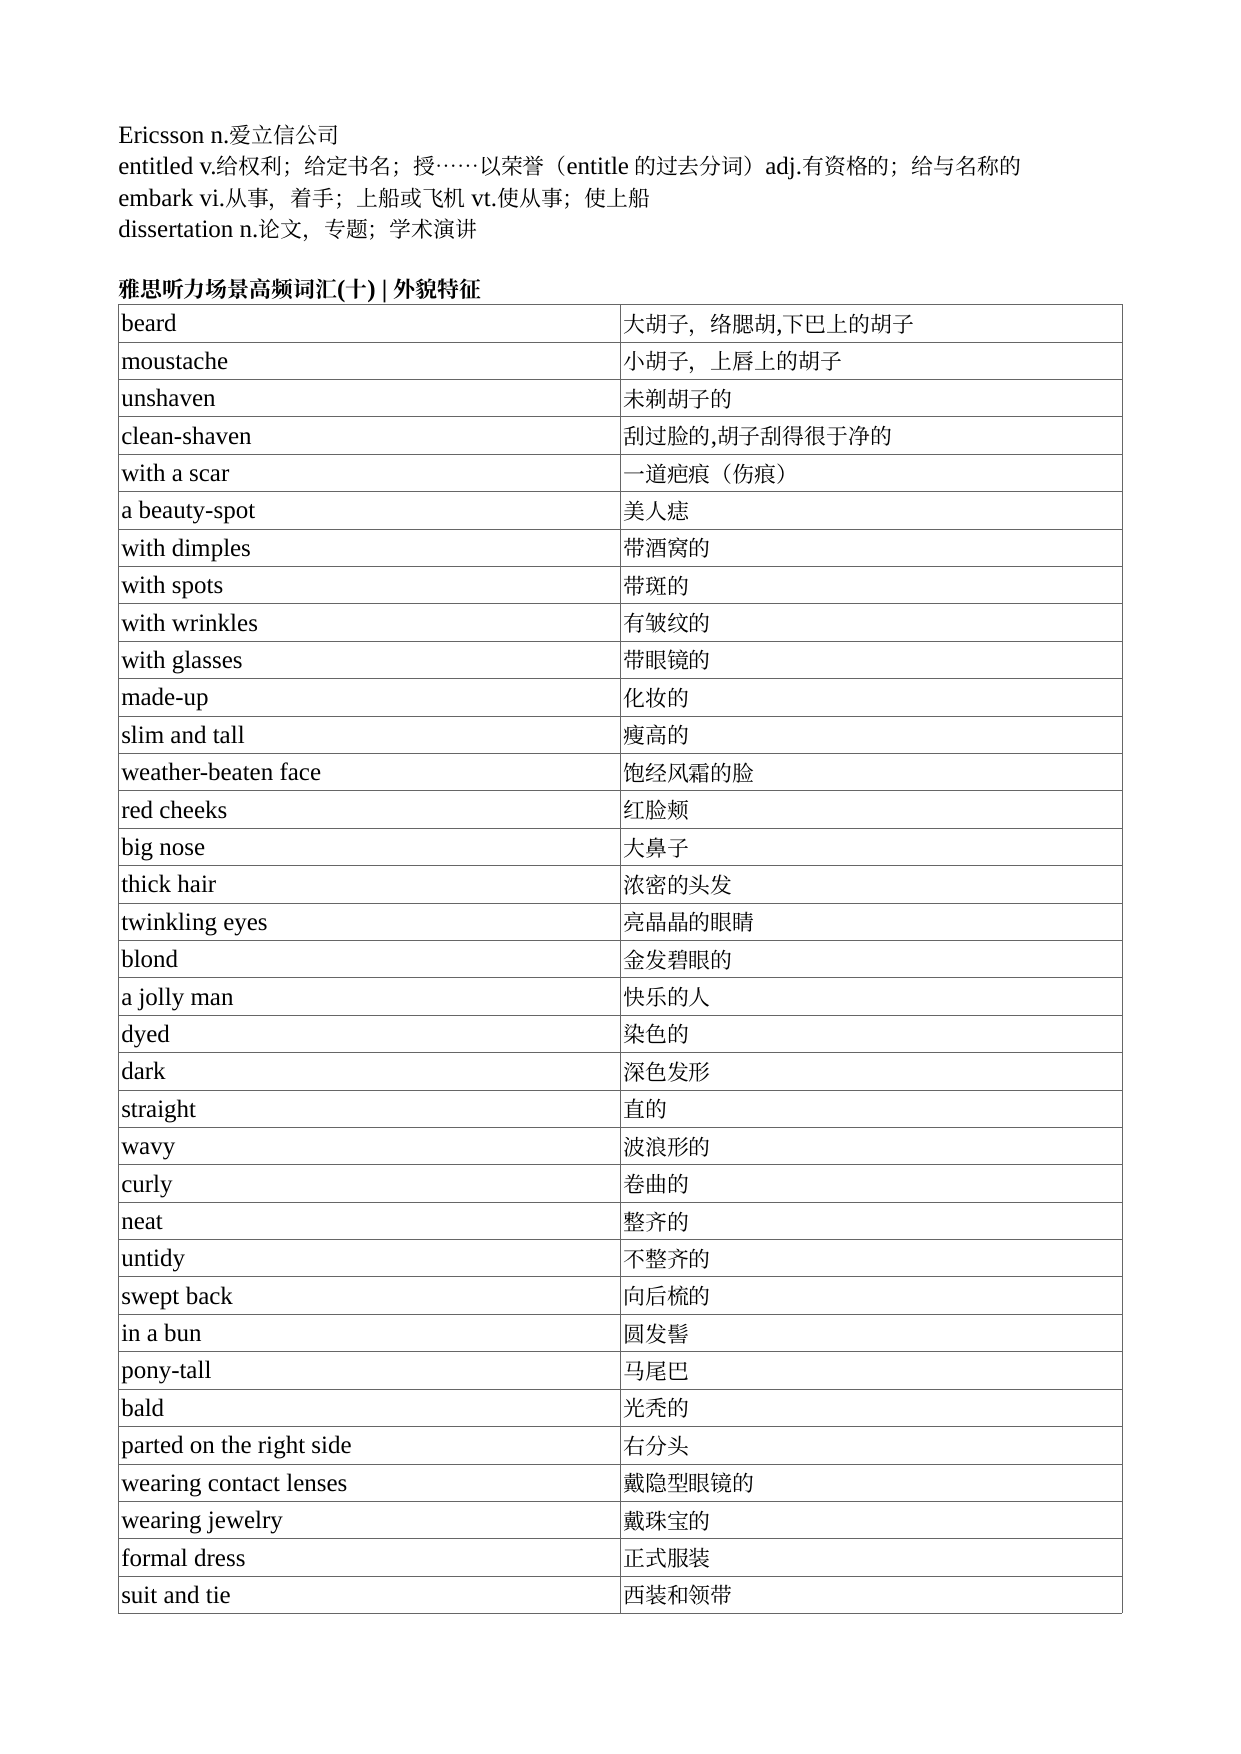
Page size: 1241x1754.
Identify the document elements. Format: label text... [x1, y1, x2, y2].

table_header 大胡子，络腮胡,下巴上的胡子 [621, 305, 1122, 342]
table_cell 小胡子，上唇上的胡子 [621, 343, 1122, 379]
table_cell 带斑的 [621, 567, 1122, 603]
table_cell in a bun [119, 1315, 620, 1351]
text embark vi.从事，着手；上船或飞机 vt.使从事；使上船 [118, 181, 1122, 212]
table_cell formal dress [119, 1539, 620, 1576]
table_cell neat [119, 1203, 620, 1239]
table_cell dyed [119, 1016, 620, 1052]
table_cell 马尾巴 [621, 1352, 1122, 1389]
table_cell unshaven [119, 380, 620, 416]
table_cell 带酒窝的 [621, 530, 1122, 566]
table_cell with wrinkles [119, 604, 620, 641]
table_cell 红脸颊 [621, 791, 1122, 828]
table_cell with spots [119, 567, 620, 603]
table_cell 整齐的 [621, 1203, 1122, 1239]
table_cell twinkling eyes [119, 904, 620, 940]
table_cell 大鼻子 [621, 829, 1122, 865]
table_cell moustache [119, 343, 620, 379]
table_cell wearing contact lenses [119, 1465, 620, 1501]
table_cell bald [119, 1390, 620, 1426]
text entitled v.给权利；给定书名；授……以荣誉（entitle的过去分词）adj.有资格的；给与名称的 [118, 149, 1122, 181]
table_cell 圆发髻 [621, 1315, 1122, 1351]
table_cell weather-beaten face [119, 754, 620, 790]
text dissertation n.论文，专题；学术演讲 [118, 212, 1122, 244]
text 雅思听力场景高频词汇(十) | 外貌特征 [118, 273, 1122, 304]
table_cell 波浪形的 [621, 1128, 1122, 1164]
table_cell 正式服装 [621, 1539, 1122, 1576]
table_cell 亮晶晶的眼睛 [621, 904, 1122, 940]
table_cell 直的 [621, 1091, 1122, 1127]
table_cell clean-shaven [119, 417, 620, 454]
table_cell 一道疤痕（伤痕） [621, 455, 1122, 491]
table_cell 右分头 [621, 1427, 1122, 1463]
table_cell a jolly man [119, 978, 620, 1015]
table_cell parted on the right side [119, 1427, 620, 1463]
table_cell big nose [119, 829, 620, 865]
table_cell 深色发形 [621, 1053, 1122, 1089]
table_cell made-up [119, 679, 620, 716]
table_cell 卷曲的 [621, 1165, 1122, 1202]
table_cell 快乐的人 [621, 978, 1122, 1015]
table_cell suit and tie [119, 1577, 620, 1613]
table_cell 金发碧眼的 [621, 941, 1122, 977]
table_cell red cheeks [119, 791, 620, 828]
table_cell 未剃胡子的 [621, 380, 1122, 416]
table_cell 带眼镜的 [621, 642, 1122, 678]
table_cell untidy [119, 1240, 620, 1276]
table_cell curly [119, 1165, 620, 1202]
table_cell pony-tall [119, 1352, 620, 1389]
table_header beard [119, 305, 620, 342]
table_cell 有皱纹的 [621, 604, 1122, 641]
table_cell blond [119, 941, 620, 977]
table_cell dark [119, 1053, 620, 1089]
table_cell 饱经风霜的脸 [621, 754, 1122, 790]
table_cell straight [119, 1091, 620, 1127]
table_cell wearing jewelry [119, 1502, 620, 1538]
table_cell 刮过脸的,胡子刮得很于净的 [621, 417, 1122, 454]
table_cell 戴隐型眼镜的 [621, 1465, 1122, 1501]
table_cell 向后梳的 [621, 1277, 1122, 1314]
table_cell 戴珠宝的 [621, 1502, 1122, 1538]
table_cell 西装和领带 [621, 1577, 1122, 1613]
table_cell 染色的 [621, 1016, 1122, 1052]
table_cell a beauty-spot [119, 492, 620, 528]
table_cell with a scar [119, 455, 620, 491]
table_cell 浓密的头发 [621, 866, 1122, 902]
table_cell 不整齐的 [621, 1240, 1122, 1276]
table_cell with glasses [119, 642, 620, 678]
table_cell slim and tall [119, 717, 620, 753]
table_cell 瘦高的 [621, 717, 1122, 753]
table_cell 光秃的 [621, 1390, 1122, 1426]
table_cell wavy [119, 1128, 620, 1164]
table_cell with dimples [119, 530, 620, 566]
table_cell thick hair [119, 866, 620, 902]
table_cell 化妆的 [621, 679, 1122, 716]
text Ericsson n.爱立信公司 [118, 118, 1122, 149]
table_cell swept back [119, 1277, 620, 1314]
table_cell 美人痣 [621, 492, 1122, 528]
